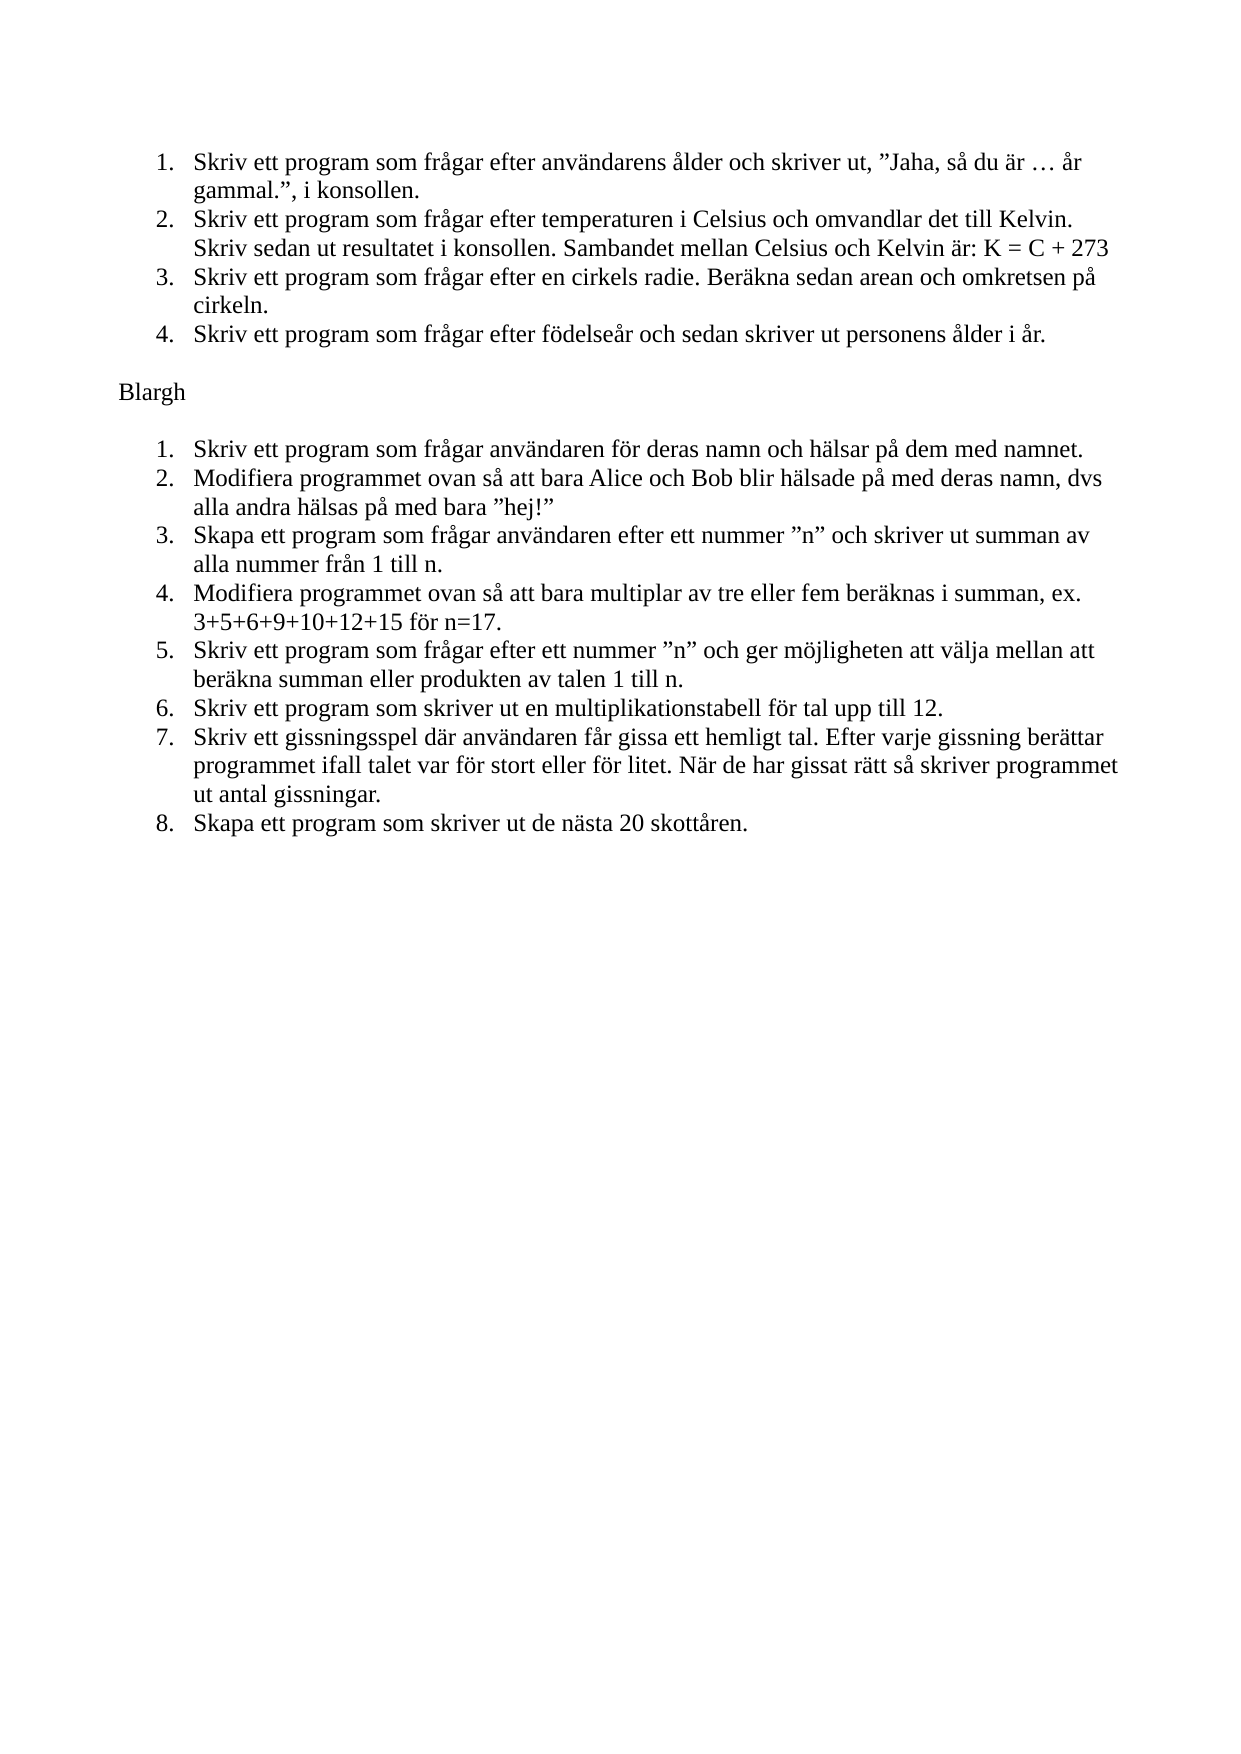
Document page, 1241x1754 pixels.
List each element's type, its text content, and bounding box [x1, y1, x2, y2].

list Skriv ett program som skriver ut en multiplikationstabell för tal upp till 12. [156, 693, 1122, 722]
list Skriv ett gissningsspel där användaren får gissa ett hemligt tal. Efter varje gissning berättar programmet ifall talet var för stort eller för litet. När de har gissat rätt så skriver programmet ut antal gissningar. [156, 722, 1122, 808]
list Modifiera programmet ovan så att bara multiplar av tre eller fem beräknas i summan, ex. 3+5+6+9+10+12+15 för n=17. [156, 578, 1122, 636]
list Skriv ett program som frågar efter en cirkels radie. Beräkna sedan arean och omkretsen på cirkeln. [156, 262, 1122, 319]
text Blargh [118, 377, 1122, 406]
list Modifiera programmet ovan så att bara Alice och Bob blir hälsade på med deras namn, dvs alla andra hälsas på med bara ”hej!” [156, 463, 1122, 521]
list Skriv ett program som frågar användaren för deras namn och hälsar på dem med namnet. [156, 434, 1122, 463]
list Skriv ett program som frågar efter ett nummer ”n” och ger möjligheten att välja mellan att beräkna summan eller produkten av talen 1 till n. [156, 636, 1122, 693]
list Skriv ett program som frågar efter användarens ålder och skriver ut, ”Jaha, så du är … år gammal.”, i konsollen. [156, 147, 1122, 204]
list Skapa ett program som frågar användaren efter ett nummer ”n” och skriver ut summan av alla nummer från 1 till n. [156, 521, 1122, 578]
list Skriv ett program som frågar efter temperaturen i Celsius och omvandlar det till Kelvin. Skriv sedan ut resultatet i konsollen. Sambandet mellan Celsius och Kelvin är: K = C + 273 [156, 204, 1122, 262]
list Skriv ett program som frågar efter födelseår och sedan skriver ut personens ålder i år. [156, 319, 1122, 348]
list Skapa ett program som skriver ut de nästa 20 skottåren. [156, 808, 1122, 837]
